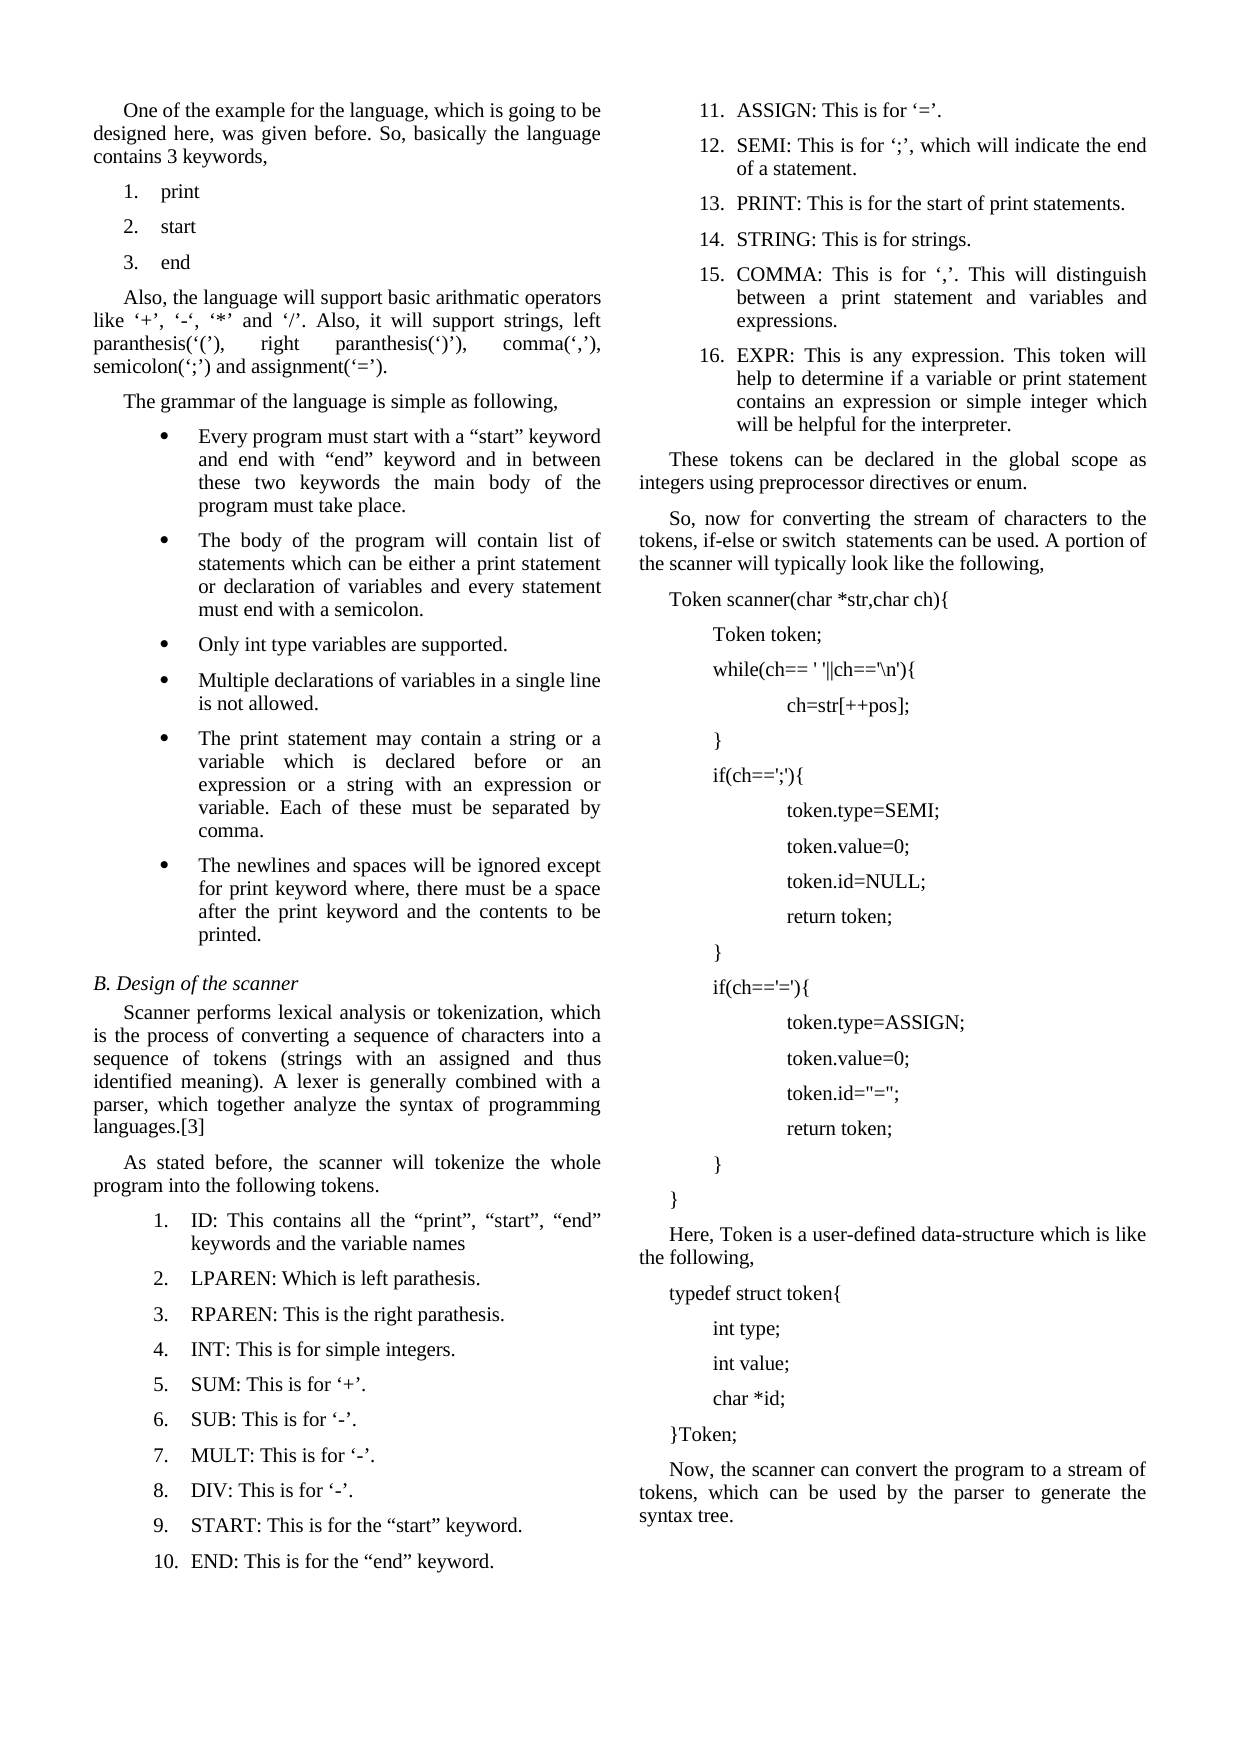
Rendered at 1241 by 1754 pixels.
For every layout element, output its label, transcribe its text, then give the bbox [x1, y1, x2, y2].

list MULT: This is for ‘-’. [153, 1444, 601, 1467]
list Every program must start with a “start” keyword and end with “end” keyword and in between these two keywords the main body of the program must take place. [161, 426, 601, 517]
list return token; [639, 906, 1147, 928]
list token.value=0; [639, 1047, 1147, 1070]
list if(ch=='='){ [639, 976, 1147, 999]
list Now, the scanner can convert the program to a stream of tokens, which can be used by the parser to generate the syntax tree. [639, 1458, 1147, 1527]
list } [639, 1153, 1147, 1176]
list token.id="="; [639, 1082, 1147, 1105]
list ID: This contains all the “print”, “start”, “end” keywords and the variable names [153, 1209, 601, 1255]
list So, now for converting the stream of characters to the tokens, if-else or switch statements can be used. A portion of the scanner will typically look like the following, [639, 507, 1147, 575]
list } [639, 729, 1147, 752]
list STRING: This is for strings. [699, 228, 1147, 251]
list START: This is for the “start” keyword. [153, 1514, 601, 1537]
list DIV: This is for ‘-’. [153, 1479, 601, 1502]
list PRINT: This is for the start of print statements. [699, 193, 1147, 215]
list The body of the program will contain list of statements which can be either a print statement or declaration of variables and every statement must end with a semicolon. [161, 529, 601, 621]
list } [639, 941, 1147, 964]
list These tokens can be declared in the global scope as integers using preprocessor directives or enum. [639, 448, 1147, 494]
text The grammar of the language is simple as following, [93, 390, 601, 413]
list END: This is for the “end” keyword. [153, 1550, 601, 1573]
text Also, the language will support basic arithmatic operators like ‘+’, ‘-‘, ‘*’ and ‘/’. Also, it will support strings, left paranthesis(‘(’), right paranthesis(‘)’), comma(‘,’), semicolon(‘;’) and assignment(‘=’). [93, 286, 601, 378]
list Token scanner(char *str,char ch){ [639, 588, 1147, 611]
list start [123, 216, 601, 238]
list print [123, 180, 601, 203]
list The print statement may contain a string or a variable which is declared before or an expression or a string with an expression or variable. Each of these must be separated by comma. [161, 727, 601, 842]
list return token; [639, 1117, 1147, 1140]
list end [123, 251, 601, 274]
list Scanner performs lexical analysis or tokenization, which is the process of converting a sequence of characters into a sequence of tokens (strings with an assigned and thus identified meaning). A lexer is generally combined with a parser, which together analyze the syntax of programming languages.[3] [93, 1001, 601, 1138]
list Here, Token is a user-defined data-structure which is like the following, [639, 1223, 1147, 1269]
list token.id=NULL; [639, 870, 1147, 893]
list char *id; [639, 1388, 1147, 1410]
list SUM: This is for ‘+’. [153, 1373, 601, 1396]
list token.type=ASSIGN; [639, 1012, 1147, 1034]
list SEMI: This is for ‘;’, which will indicate the end of a statement. [699, 134, 1147, 180]
list The newlines and spaces will be ignored except for print keyword where, there must be a space after the print keyword and the contents to be printed. [161, 854, 601, 946]
list EXPR: This is any expression. This token will help to determine if a variable or print statement contains an expression or simple integer which will be helpful for the interpreter. [699, 344, 1147, 436]
list token.value=0; [639, 835, 1147, 858]
list typedef struct token{ [639, 1282, 1147, 1304]
list token.type=SEMI; [639, 800, 1147, 822]
list int type; [639, 1317, 1147, 1340]
list INT: This is for simple integers. [153, 1338, 601, 1361]
list int value; [639, 1352, 1147, 1375]
list while(ch== ' '||ch=='\n'){ [639, 658, 1147, 681]
text One of the example for the language, which is going to be designed here, was given before. So, basically the language contains 3 keywords, [93, 99, 601, 168]
subtitle Design of the scanner [93, 971, 601, 995]
list Only int type variables are supported. [161, 634, 601, 656]
list COMMA: This is for ‘,’. This will distinguish between a print statement and variables and expressions. [699, 263, 1147, 332]
list RPAREN: This is the right parathesis. [153, 1303, 601, 1326]
list Token token; [639, 623, 1147, 646]
list } [639, 1188, 1147, 1211]
list if(ch==';'){ [639, 764, 1147, 787]
list LPAREN: Which is left parathesis. [153, 1267, 601, 1290]
list As stated before, the scanner will tokenize the whole program into the following tokens. [93, 1151, 601, 1197]
list SUB: This is for ‘-’. [153, 1409, 601, 1431]
list ASSIGN: This is for ‘=’. [699, 99, 1147, 122]
list ch=str[++pos]; [639, 694, 1147, 717]
list Multiple declarations of variables in a single line is not allowed. [161, 669, 601, 715]
list }Token; [639, 1423, 1147, 1446]
